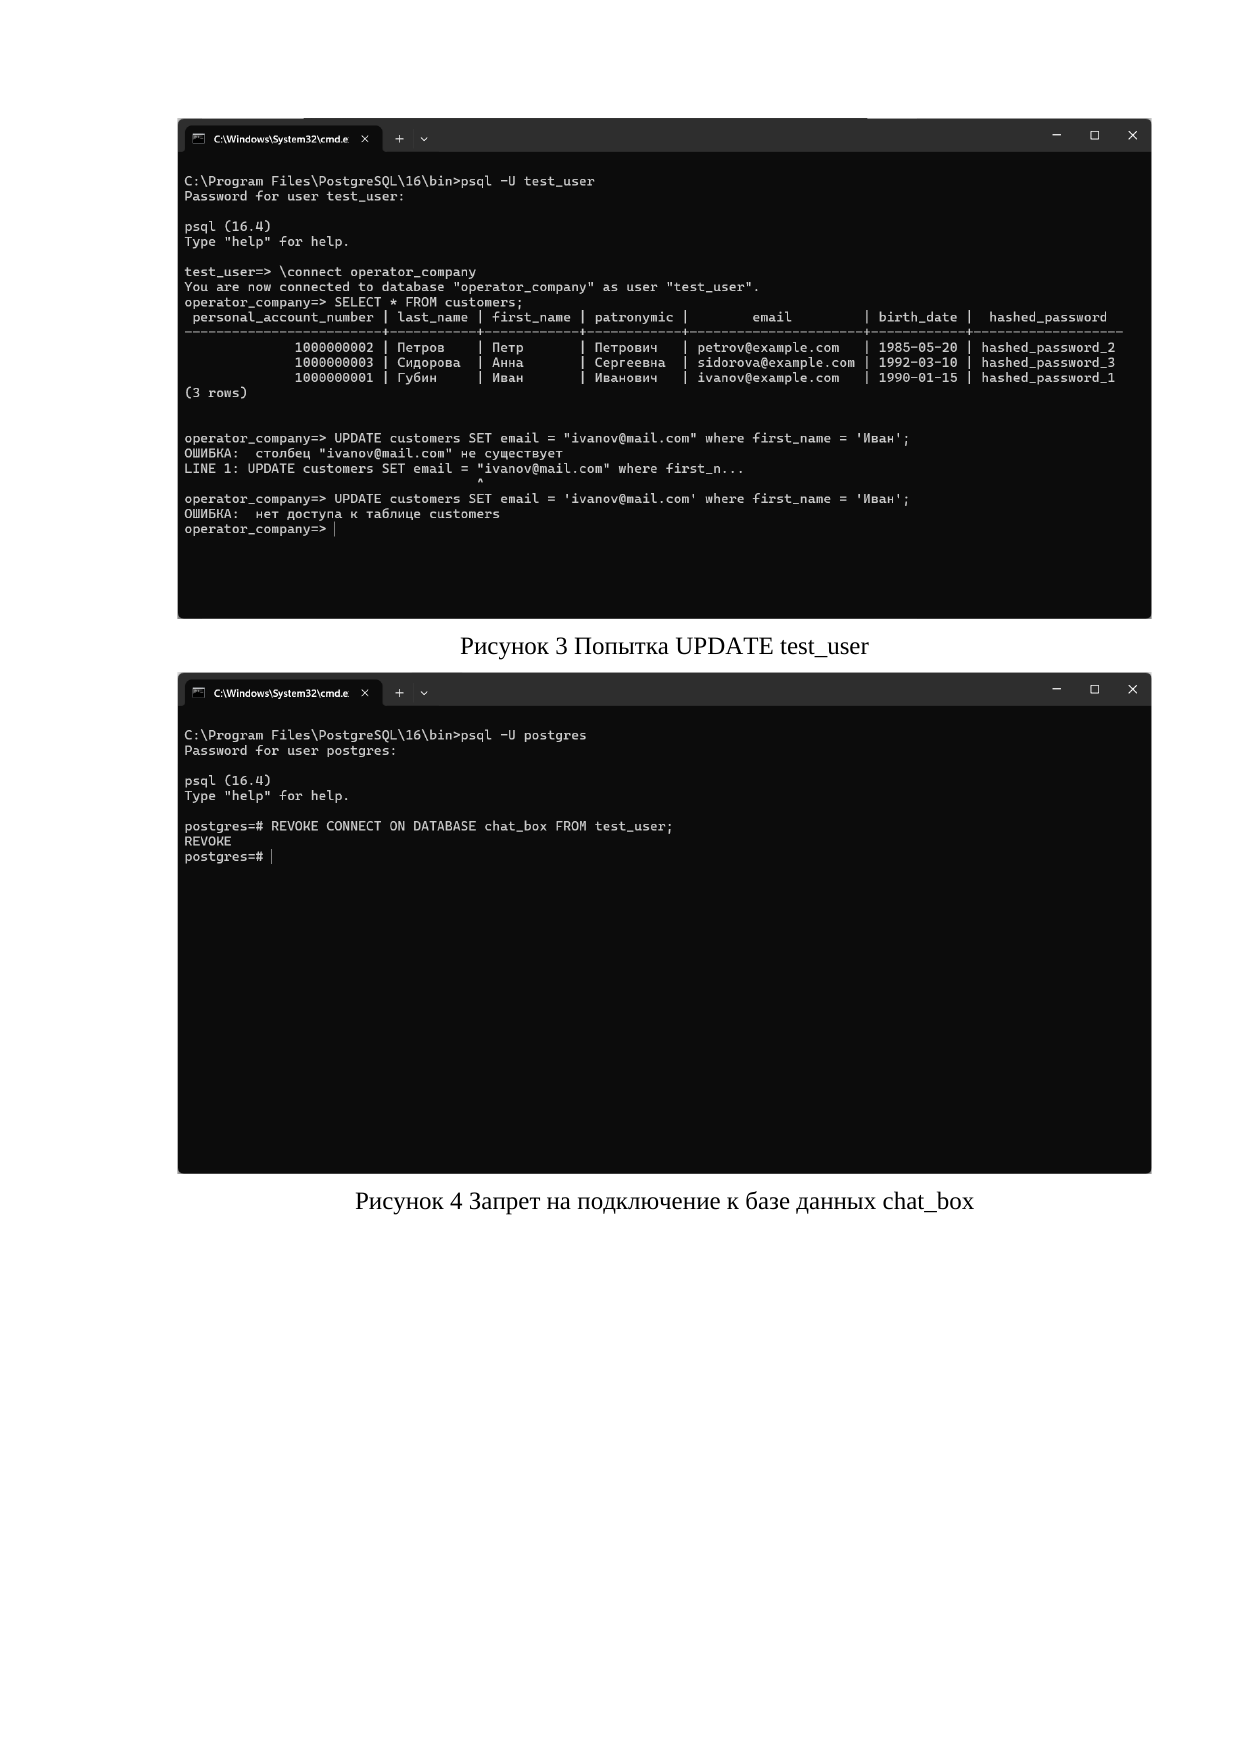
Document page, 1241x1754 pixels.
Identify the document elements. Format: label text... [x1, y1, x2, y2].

picture [177, 118, 1152, 619]
text Рисунок 3 Попытка UPDATE test_user [177, 631, 1152, 660]
text Рисунок 4 Запрет на подключение к базе данных chat_box [177, 1186, 1152, 1214]
picture [177, 672, 1152, 1174]
